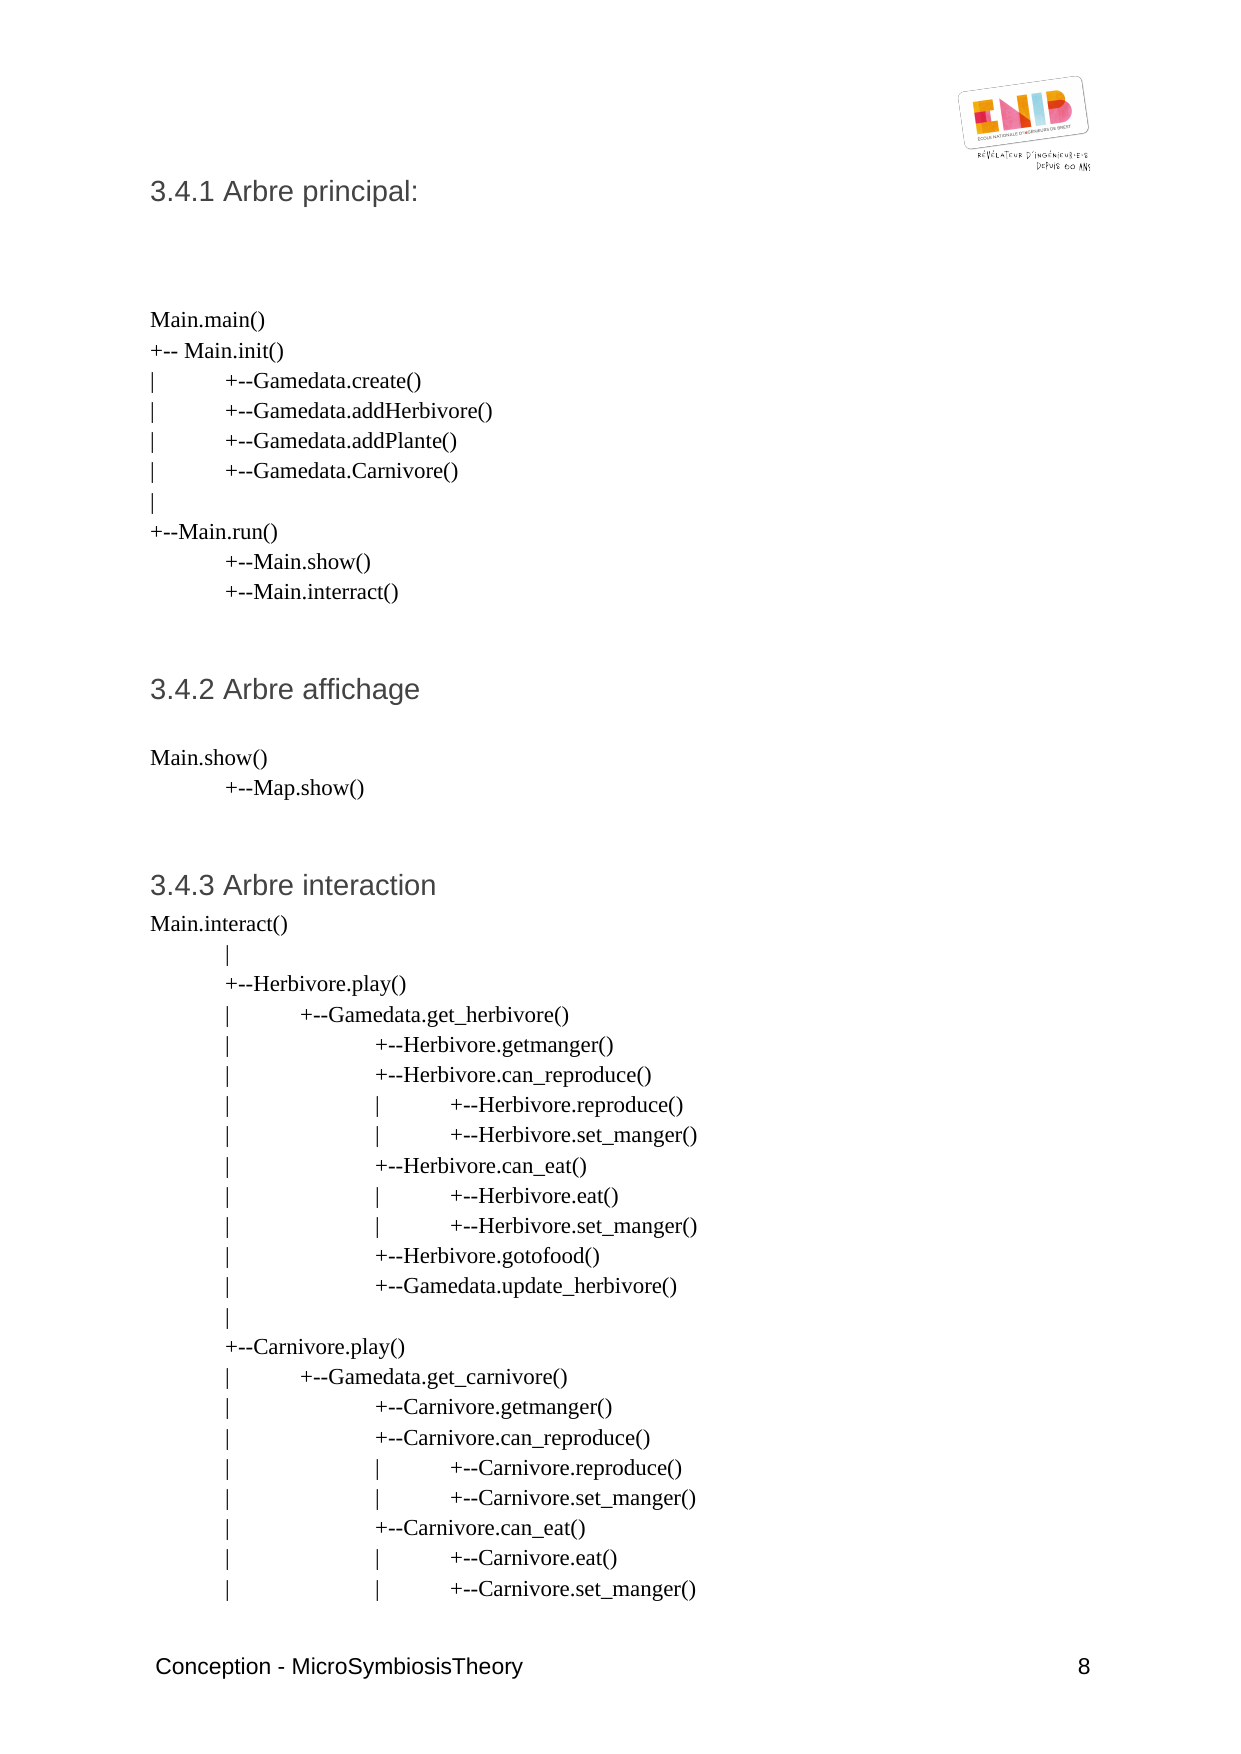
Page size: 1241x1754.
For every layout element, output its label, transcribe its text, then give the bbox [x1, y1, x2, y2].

text | [150, 1303, 1090, 1329]
text +--Main.interract() [150, 578, 1090, 605]
text +-- Main.init() [150, 337, 1090, 363]
text Main.interact() [150, 910, 1090, 936]
text | | +--Herbivore.eat() [150, 1182, 1090, 1208]
text | +--Carnivore.getmanger() [150, 1393, 1090, 1420]
text | +--Carnivore.can_reproduce() [150, 1424, 1090, 1450]
text +--Main.run() [150, 518, 1090, 544]
text | | +--Carnivore.set_manger() [150, 1575, 1090, 1601]
text +--Main.show() [150, 548, 1090, 574]
text | +--Gamedata.get_carnivore() [150, 1363, 1090, 1389]
text +--Carnivore.play() [150, 1333, 1090, 1359]
text | | +--Carnivore.reproduce() [150, 1454, 1090, 1480]
text | | +--Carnivore.set_manger() [150, 1484, 1090, 1510]
text +--Map.show() [150, 774, 1090, 801]
text | | +--Herbivore.set_manger() [150, 1122, 1090, 1148]
text | +--Herbivore.getmanger() [150, 1031, 1090, 1057]
text | +--Herbivore.can_eat() [150, 1152, 1090, 1178]
text | | +--Herbivore.set_manger() [150, 1212, 1090, 1238]
subtitle 3.4.1 Arbre principal: [150, 174, 1090, 208]
subtitle 3.4.2 Arbre affichage [150, 672, 1090, 706]
text | +--Herbivore.gotofood() [150, 1242, 1090, 1269]
text | +--Gamedata.Carnivore() [150, 458, 1090, 484]
text | +--Gamedata.get_herbivore() [150, 1001, 1090, 1027]
text | [150, 940, 1090, 967]
picture [956, 75, 1091, 174]
text Main.main() [150, 307, 1090, 333]
subtitle 3.4.3 Arbre interaction [150, 868, 1090, 902]
text | +--Herbivore.can_reproduce() [150, 1061, 1090, 1087]
text | +--Gamedata.update_herbivore() [150, 1273, 1090, 1299]
text +--Herbivore.play() [150, 971, 1090, 997]
text | | +--Herbivore.reproduce() [150, 1091, 1090, 1118]
text | +--Carnivore.can_eat() [150, 1514, 1090, 1541]
text | +--Gamedata.create() [150, 367, 1090, 393]
text | | +--Carnivore.eat() [150, 1544, 1090, 1571]
text | +--Gamedata.addHerbivore() [150, 397, 1090, 423]
text Main.show() [150, 744, 1090, 771]
text | +--Gamedata.addPlante() [150, 427, 1090, 454]
text | [150, 488, 1090, 514]
